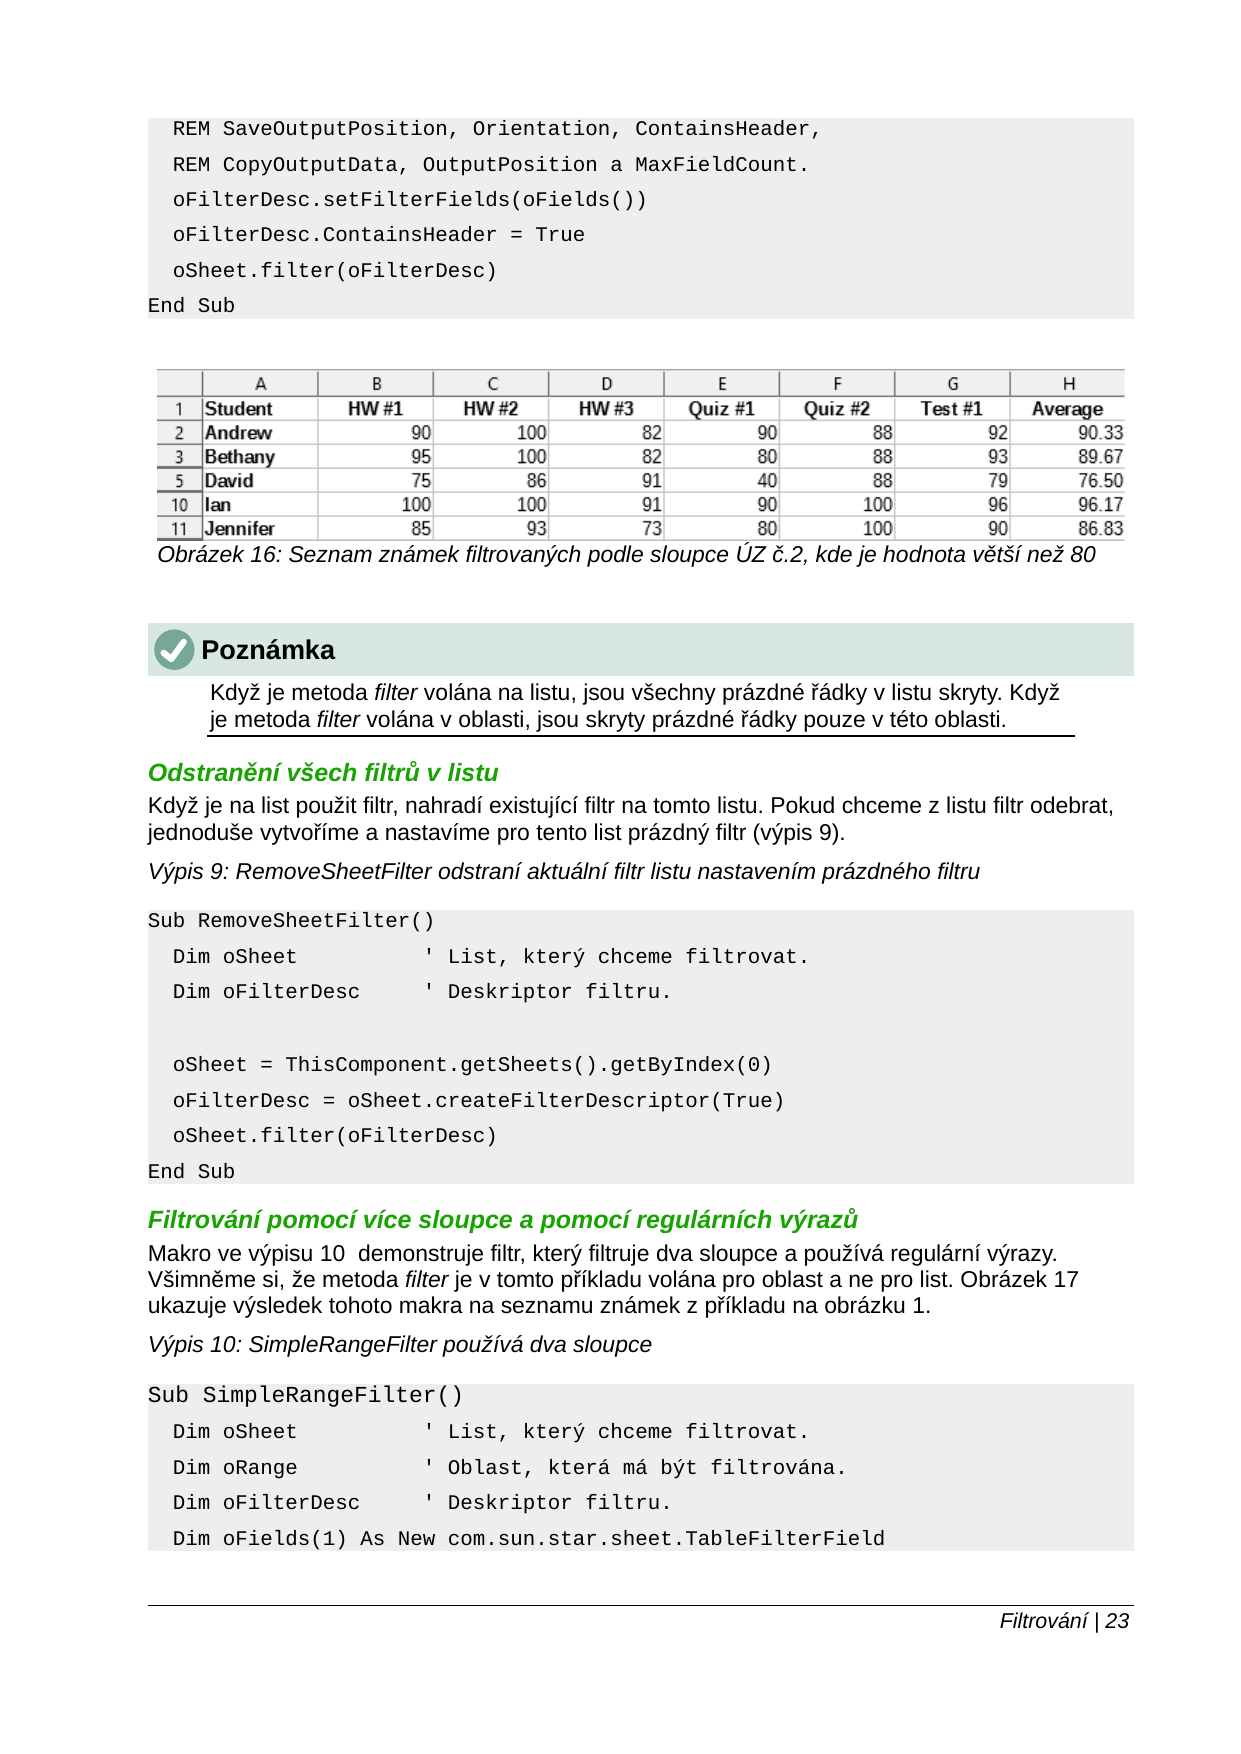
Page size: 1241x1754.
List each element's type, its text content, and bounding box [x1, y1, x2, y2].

text Dim oFields(1) As New com.sun.star.sheet.TableFilterField [148, 1528, 1134, 1551]
subtitle Poznámka [148, 623, 1134, 676]
text Dim oRange ' Oblast, která má být filtrována. [148, 1457, 1134, 1481]
text End Sub [148, 1161, 1134, 1184]
text Sub RemoveSheetFilter() [148, 910, 1134, 934]
text oFilterDesc.ContainsHeader = True [148, 224, 1134, 248]
subtitle Odstranění všech filtrů v listu [148, 758, 1134, 787]
text Sub SimpleRangeFilter() [148, 1384, 1134, 1410]
picture [157, 369, 1125, 541]
text Když je na list použit filtr, nahradí existující filtr na tomto listu. Pokud chceme z listu filtr odebrat, jednoduše vytvoříme a nastavíme pro tento list prázdný filtr (výpis 9). [148, 792, 1134, 845]
text oSheet.filter(oFilterDesc) [148, 1125, 1134, 1149]
text Dim oSheet ' List, který chceme filtrovat. [148, 1422, 1134, 1445]
text Dim oSheet ' List, který chceme filtrovat. [148, 946, 1134, 969]
text oFilterDesc = oSheet.createFilterDescriptor(True) [148, 1090, 1134, 1113]
text oSheet = ThisComponent.getSheets().getByIndex(0) [148, 1054, 1134, 1078]
text Když je metoda filter volána na listu, jsou všechny prázdné řádky v listu skryty. Když je metoda filter volána v oblasti, jsou skryty prázdné řádky pouze v této oblasti. [207, 676, 1075, 735]
text oSheet.filter(oFilterDesc) [148, 260, 1134, 283]
text REM CopyOutputData, OutputPosition a MaxFieldCount. [148, 153, 1134, 177]
text Výpis 9: RemoveSheetFilter odstraní aktuální filtr listu nastavením prázdného filtru [148, 858, 1134, 884]
subtitle Filtrování pomocí více sloupce a pomocí regulárních výrazů [148, 1205, 1134, 1234]
text Výpis 10: SimpleRangeFilter používá dva sloupce [148, 1331, 1134, 1357]
text Makro ve výpisu 10 demonstruje filtr, který filtruje dva sloupce a používá regulární výrazy. Všimněme si, že metoda filter je v tomto příkladu volána pro oblast a ne pro list. Obrázek 17 ukazuje výsledek tohoto makra na seznamu známek z příkladu na obrázku 1. [148, 1239, 1134, 1319]
text Obrázek 16: Seznam známek filtrovaných podle sloupce ÚZ č.2, kde je hodnota větší než 80 [157, 541, 1124, 567]
text Dim oFilterDesc ' Deskriptor filtru. [148, 1492, 1134, 1516]
text oFilterDesc.setFilterFields(oFields()) [148, 189, 1134, 213]
text End Sub [148, 295, 1134, 319]
text Dim oFilterDesc ' Deskriptor filtru. [148, 981, 1134, 1005]
text REM SaveOutputPosition, Orientation, ContainsHeader, [148, 118, 1134, 142]
